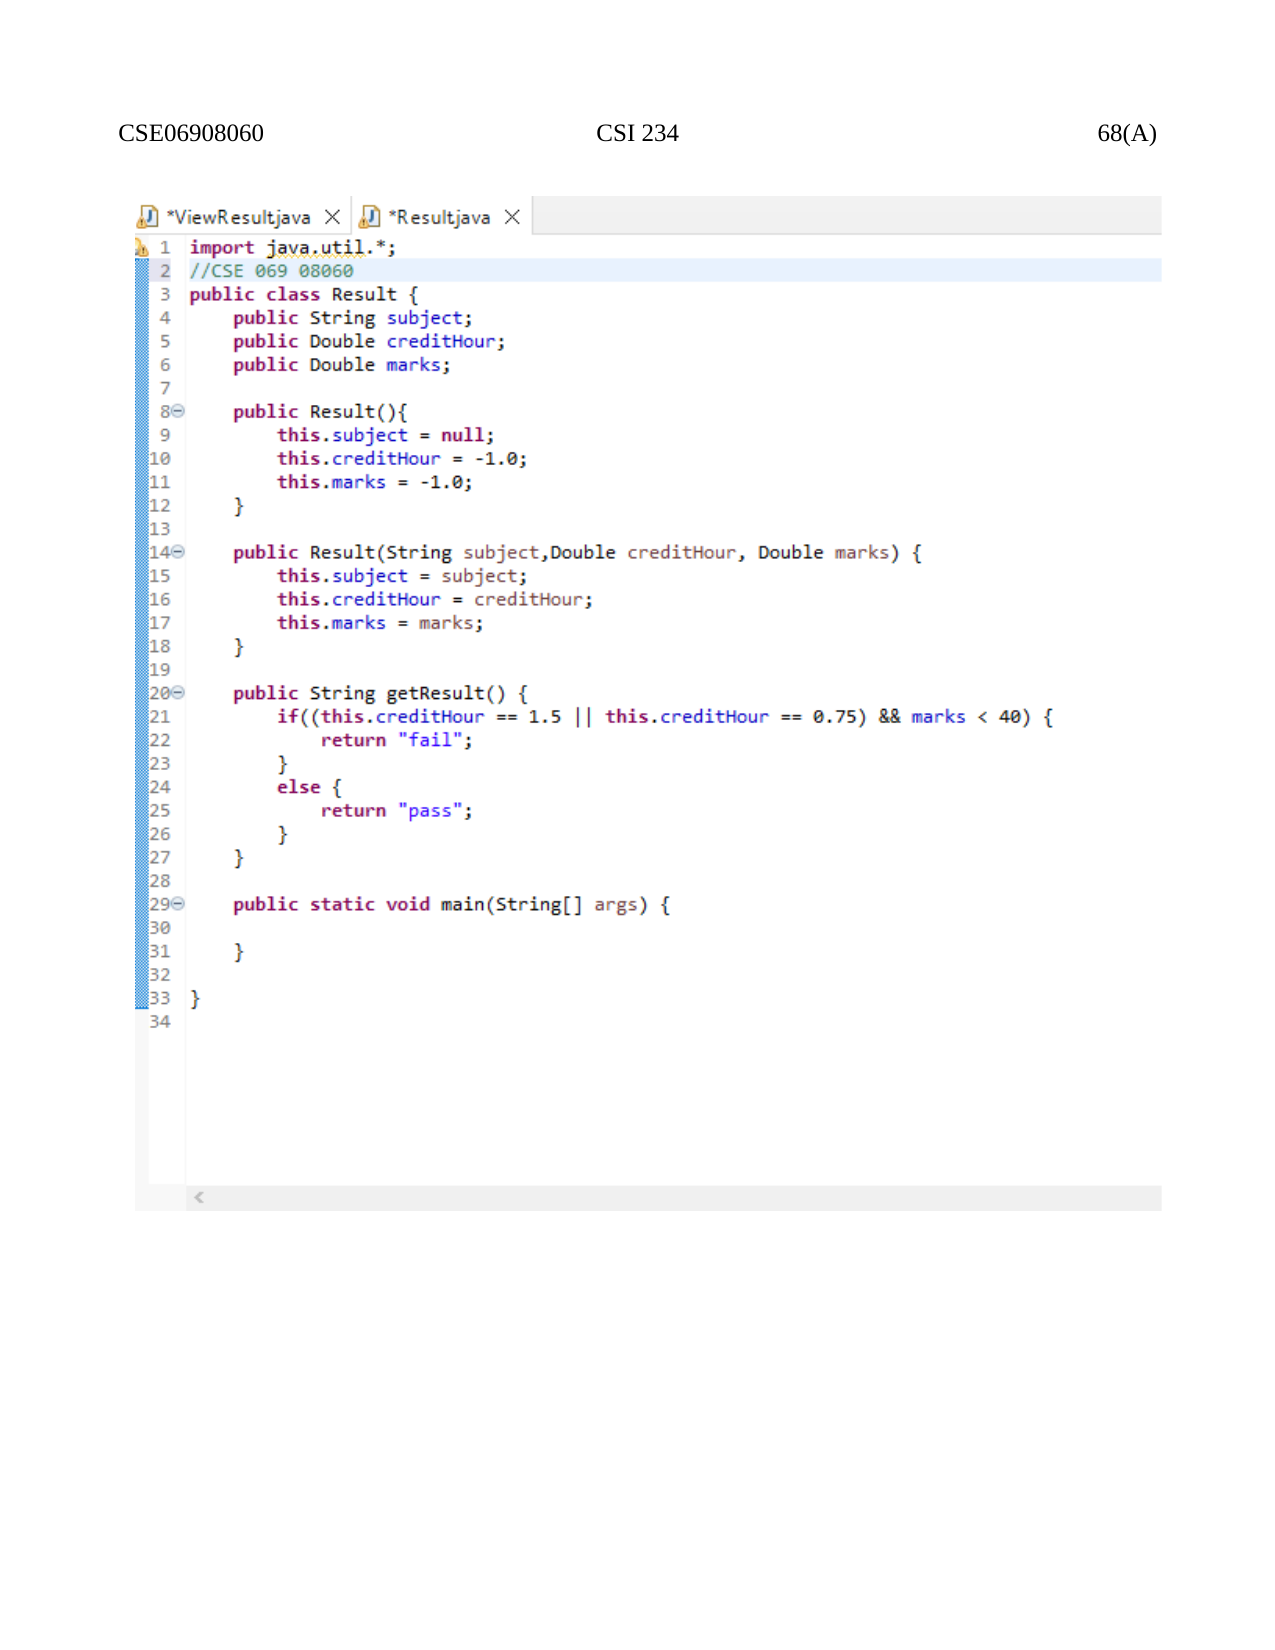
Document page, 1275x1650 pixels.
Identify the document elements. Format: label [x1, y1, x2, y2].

picture [135, 196, 1162, 1211]
